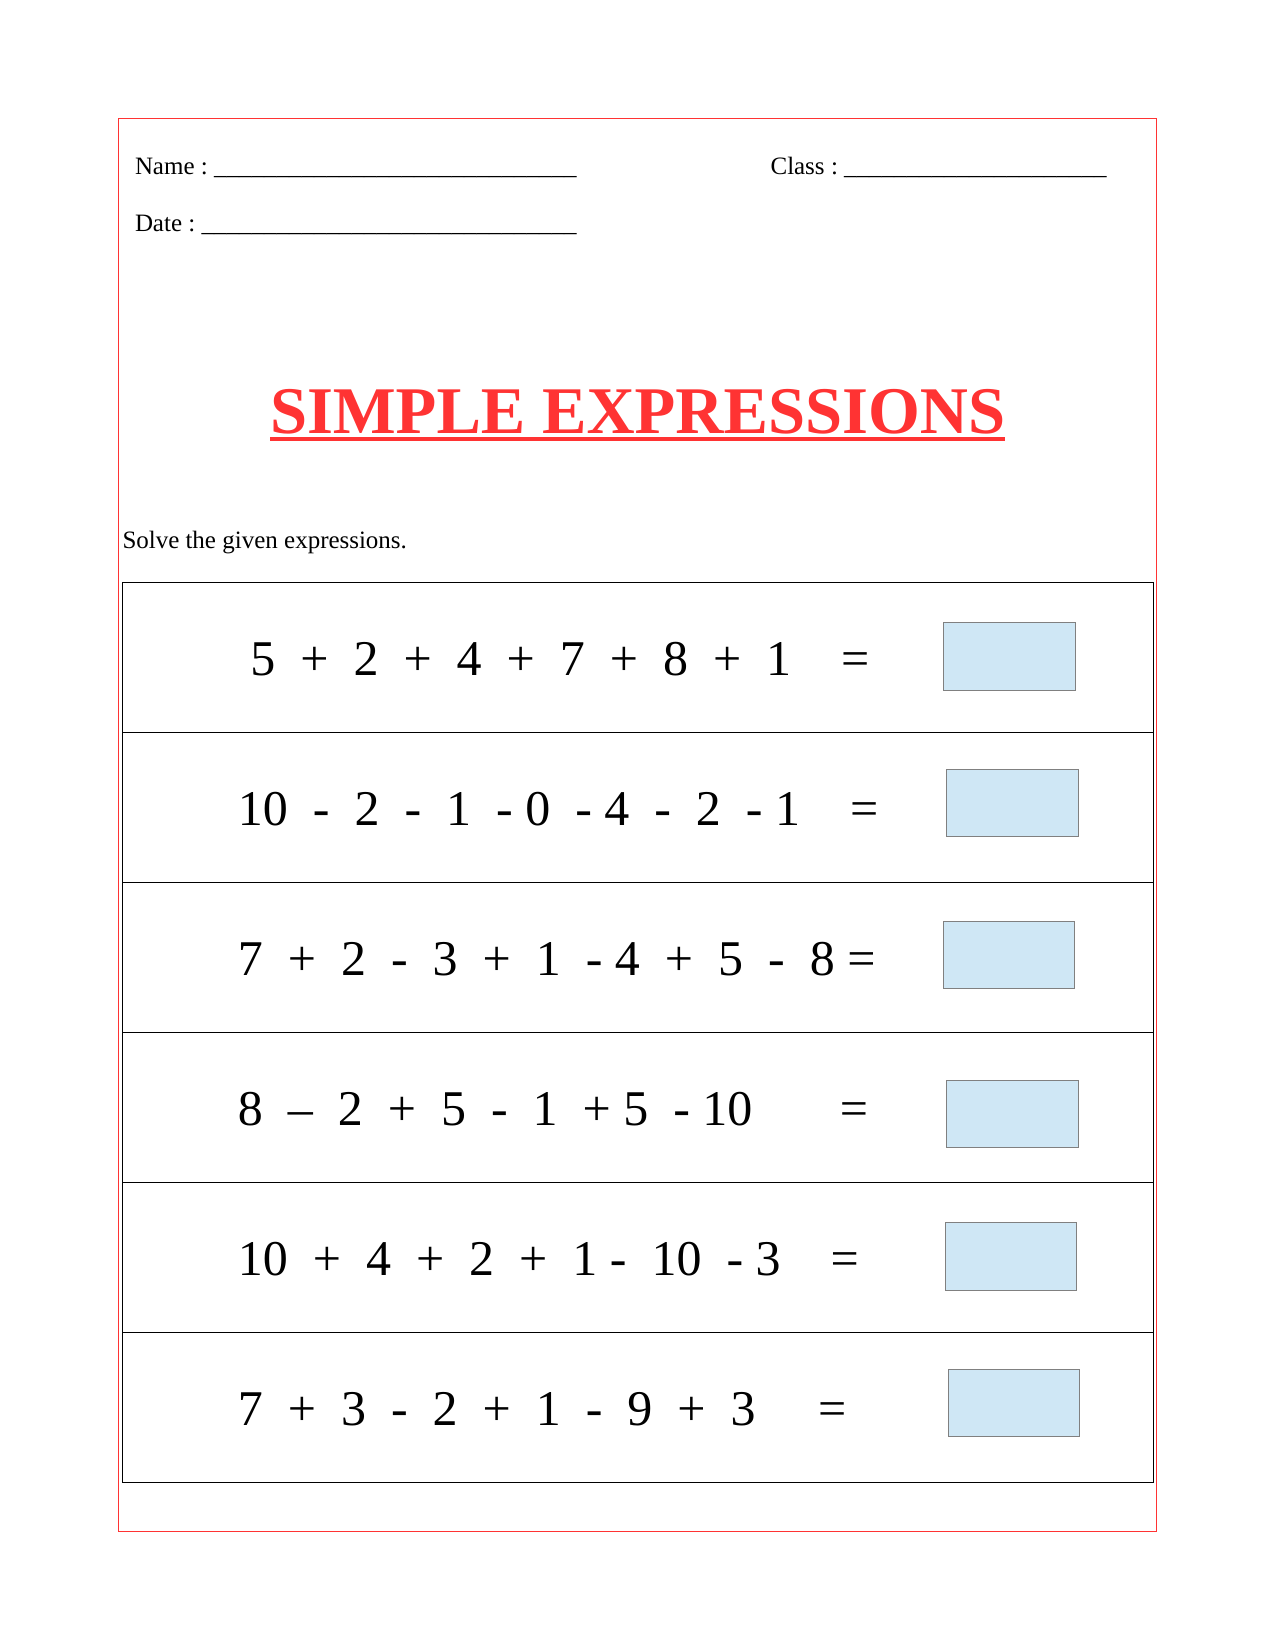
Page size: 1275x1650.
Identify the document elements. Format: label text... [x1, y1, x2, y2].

table_cell 7 + 2 - 3 + 1 - 4 + 5 - 8 = [123, 883, 1153, 1032]
text SIMPLE EXPRESSIONS [122, 371, 1153, 448]
text Solve the given expressions. [122, 525, 1153, 553]
table_cell 8 – 2 + 5 - 1 + 5 - 10 = [123, 1033, 1153, 1182]
table_header 5 + 2 + 4 + 7 + 8 + 1 = [123, 583, 1153, 732]
table_cell 7 + 3 - 2 + 1 - 9 + 3 = [123, 1333, 1153, 1482]
text Name : _____________________________ Class : _____________________ [122, 151, 1153, 180]
table_cell 10 - 2 - 1 - 0 - 4 - 2 - 1 = [123, 733, 1153, 882]
text Date : ______________________________ [122, 208, 1153, 237]
table_cell 10 + 4 + 2 + 1 - 10 - 3 = [123, 1183, 1153, 1332]
